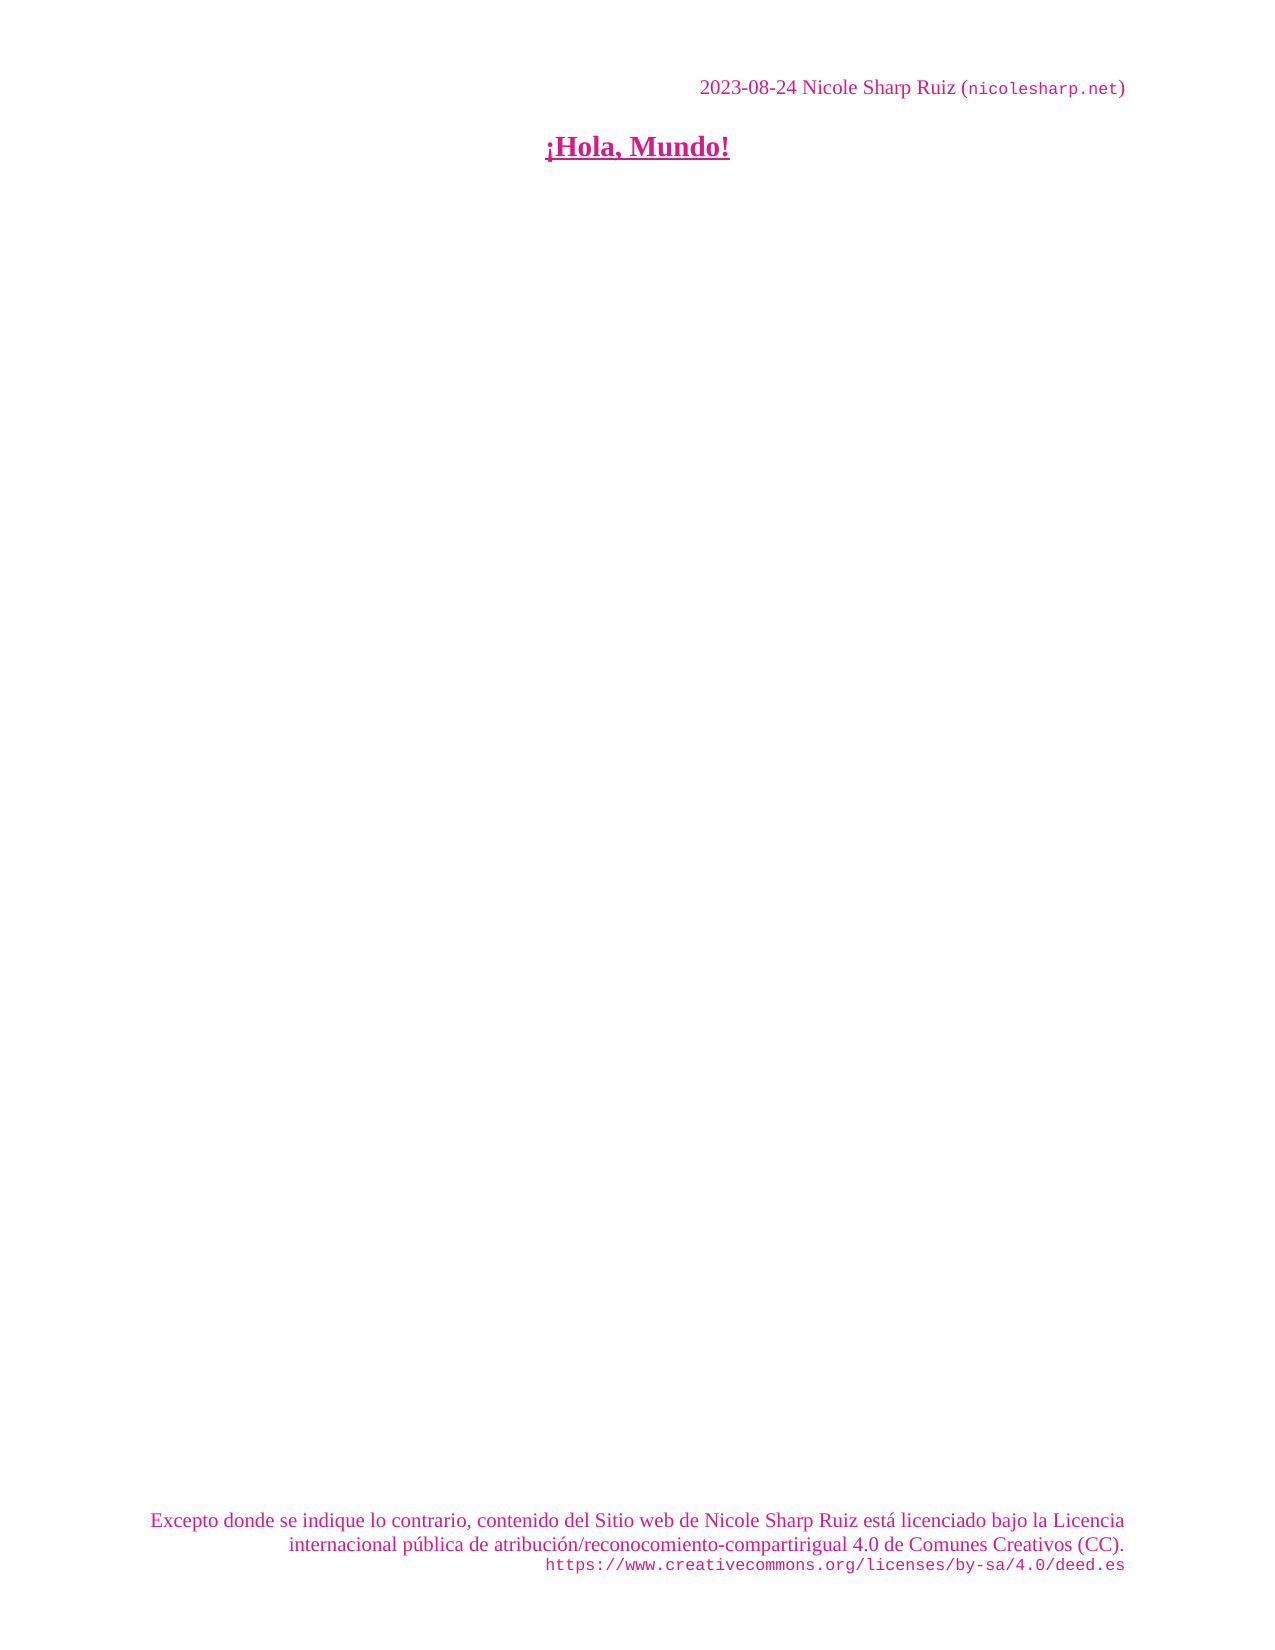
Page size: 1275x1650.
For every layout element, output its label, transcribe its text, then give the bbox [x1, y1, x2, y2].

text ¡Hola, Mundo! [150, 129, 1125, 162]
